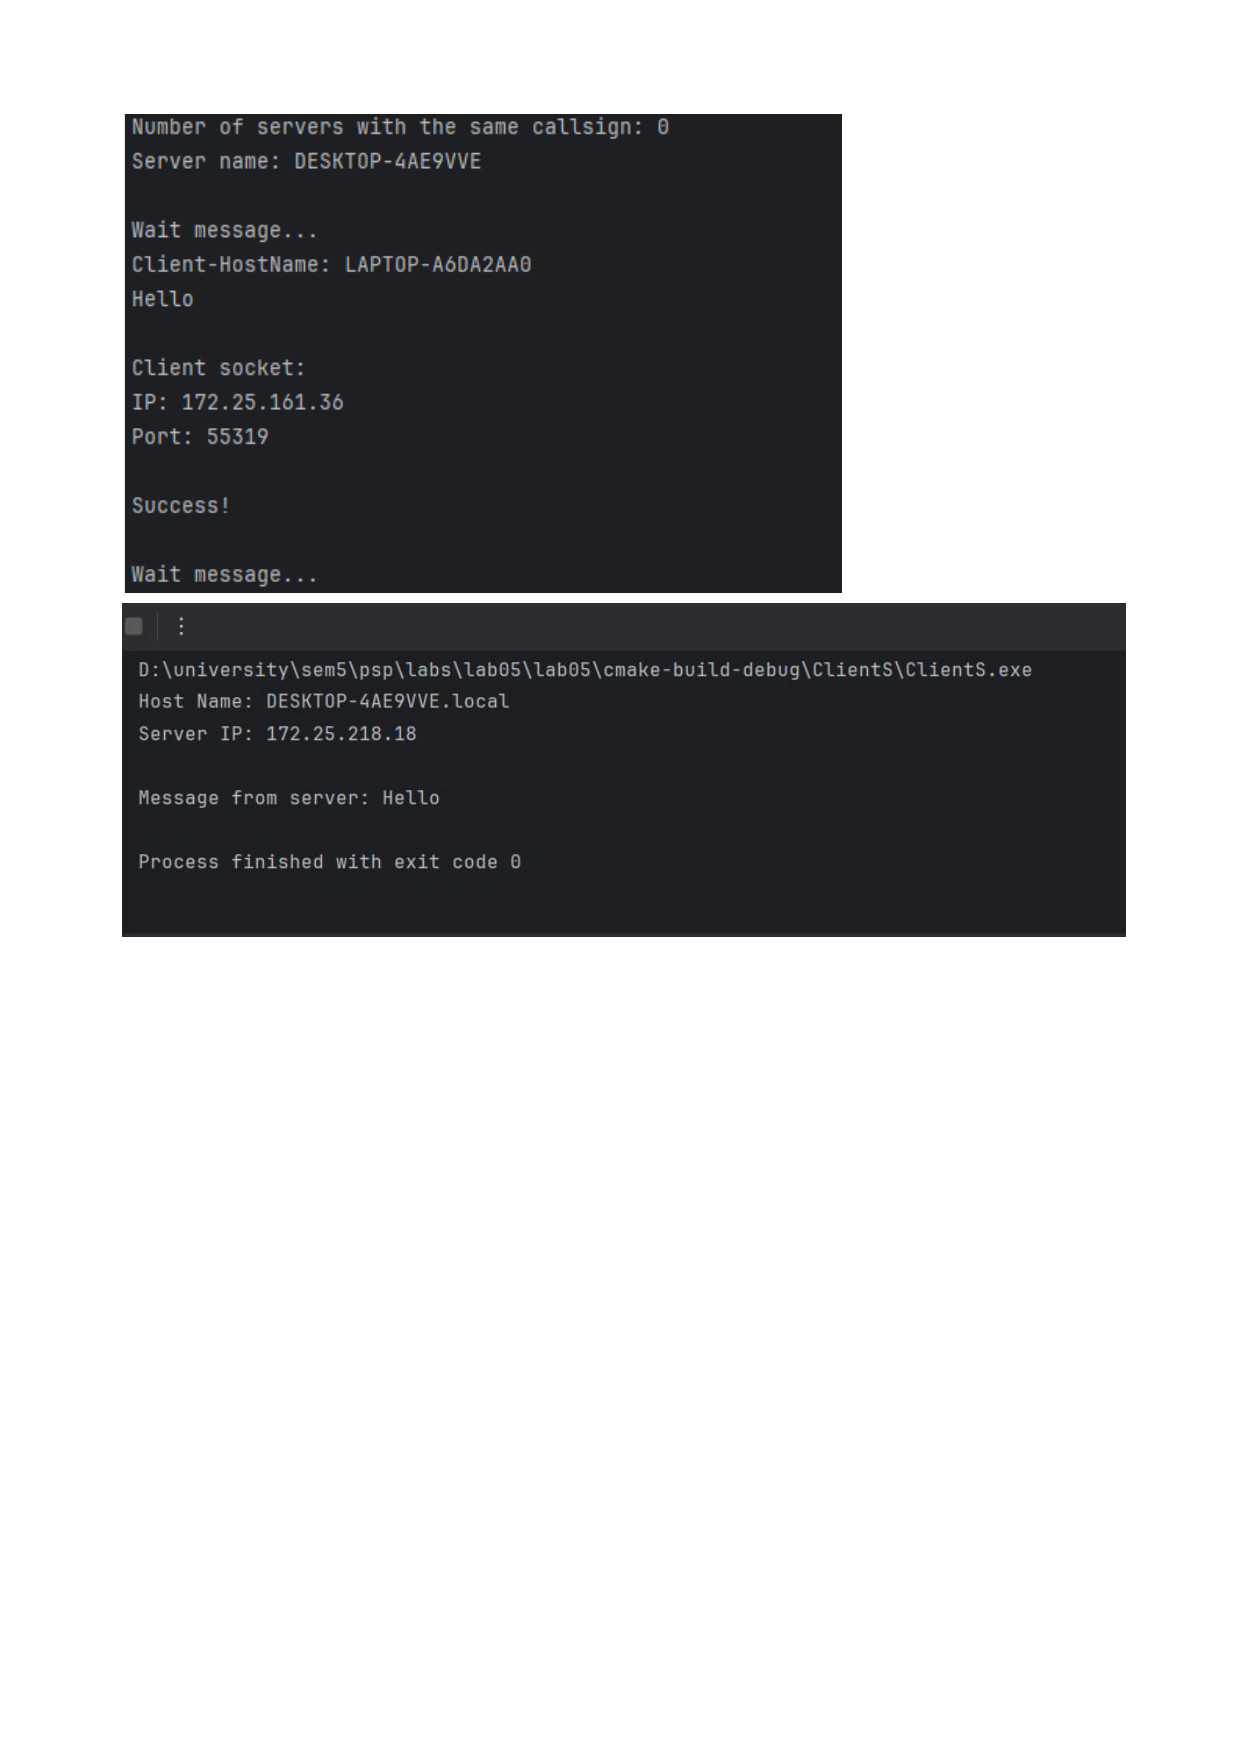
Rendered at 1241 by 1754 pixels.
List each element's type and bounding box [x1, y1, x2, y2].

picture [124, 114, 842, 593]
picture [122, 603, 1126, 937]
